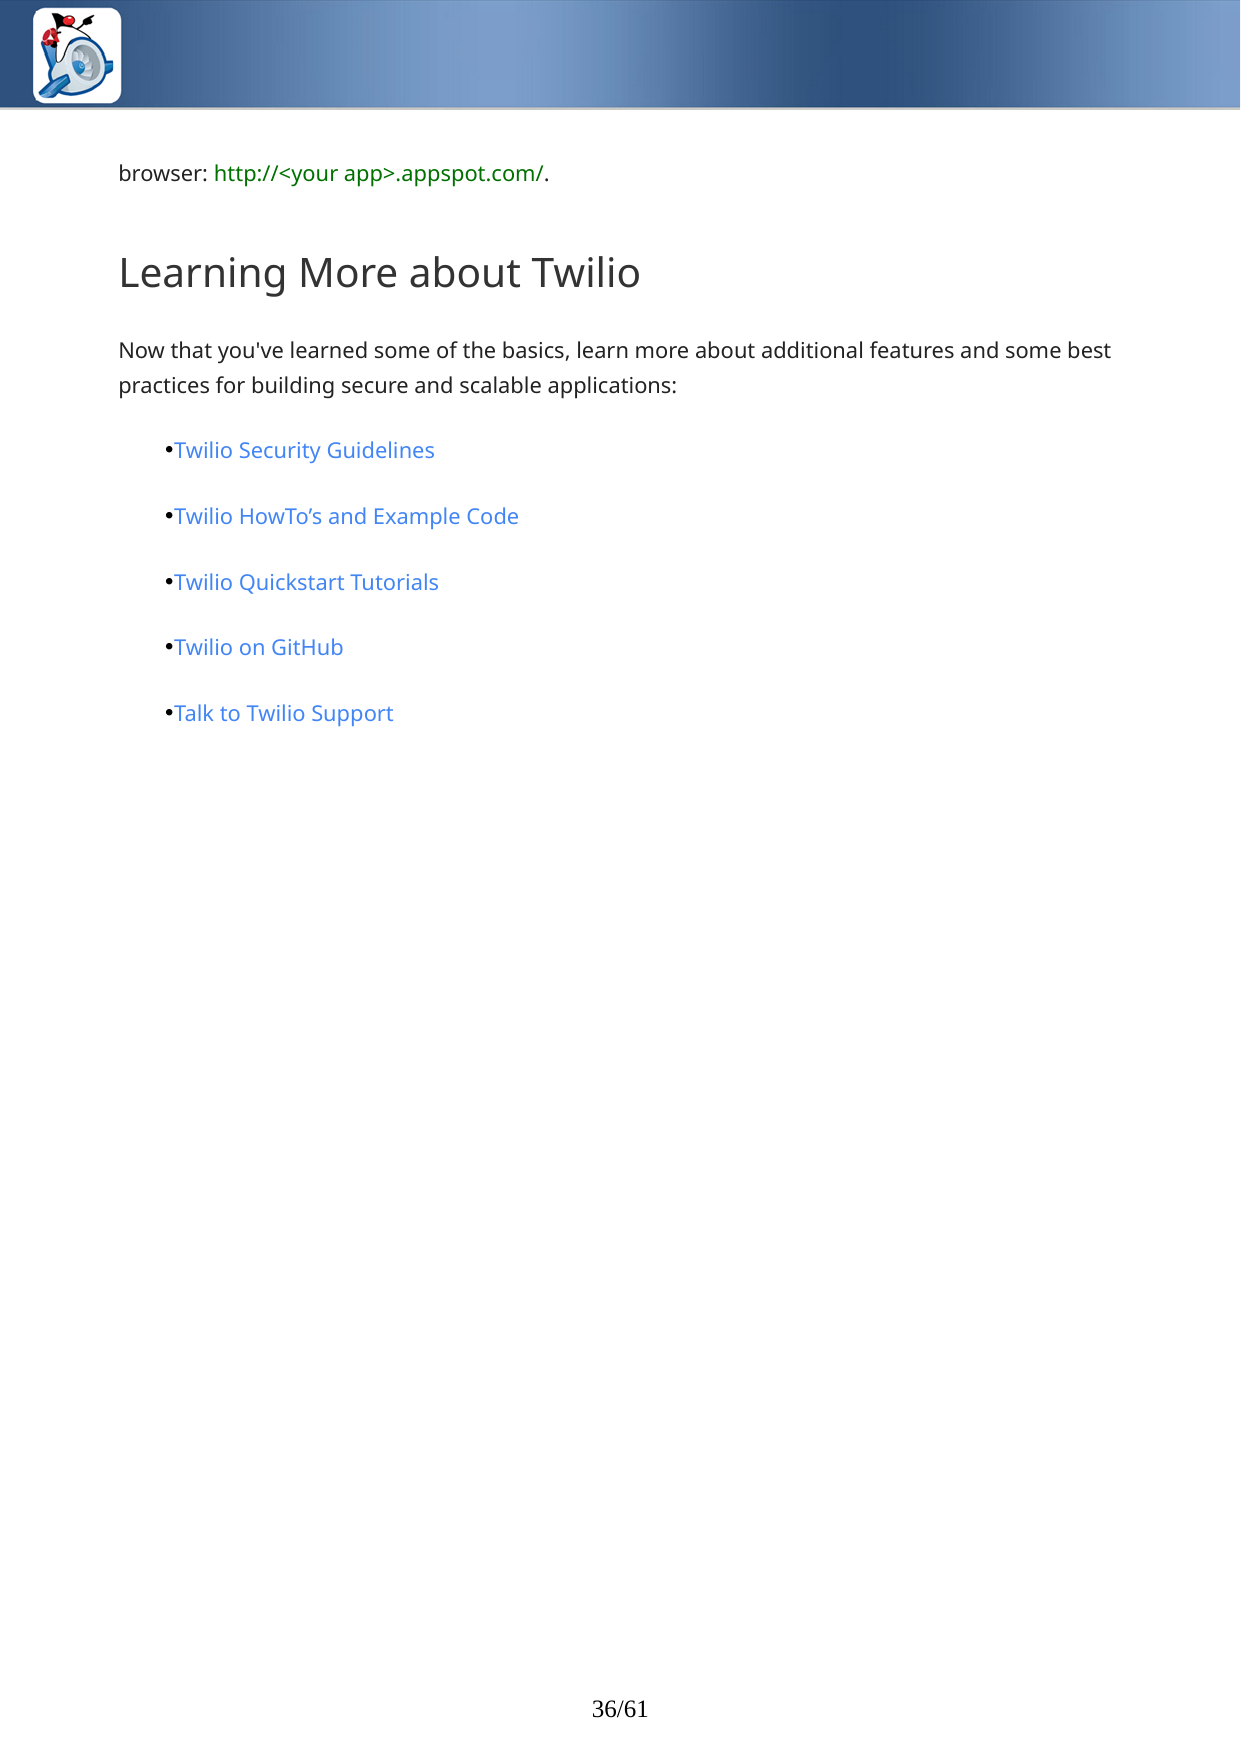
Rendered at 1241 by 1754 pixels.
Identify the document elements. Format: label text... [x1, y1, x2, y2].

list Twilio on GitHub [118, 628, 1106, 662]
text Now that you've learned some of the basics, learn more about additional features and some best practices for building secure and scalable applications: [118, 331, 1122, 399]
list Twilio HowTo’s and Example Code [118, 496, 1106, 531]
picture [0, 0, 1241, 110]
list Twilio Security Guidelines [118, 431, 1106, 465]
subtitle Learning More about Twilio [118, 244, 1122, 299]
list Talk to Twilio Support [118, 693, 1106, 728]
list Twilio Quickstart Tutorials [118, 562, 1106, 596]
text browser: http://<your app>.appspot.com/. [118, 153, 1122, 188]
